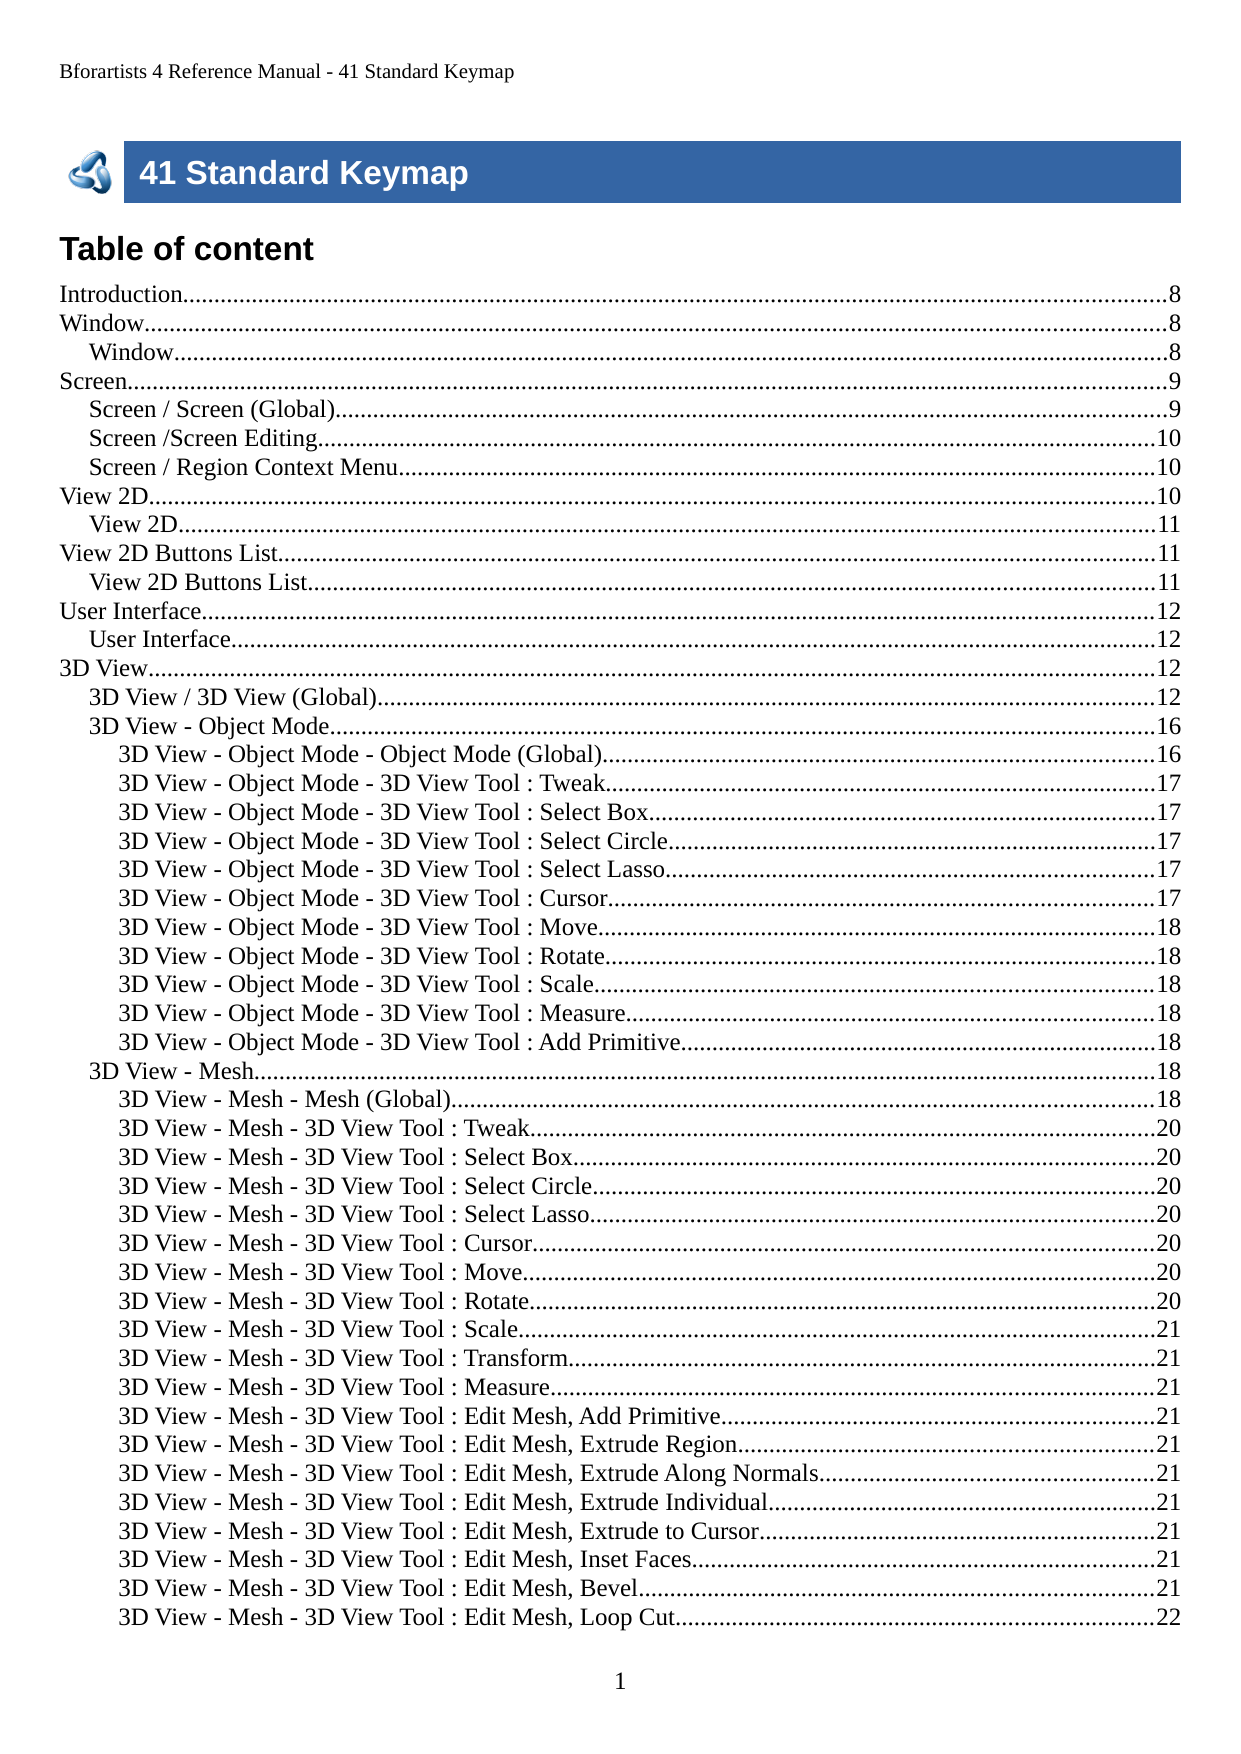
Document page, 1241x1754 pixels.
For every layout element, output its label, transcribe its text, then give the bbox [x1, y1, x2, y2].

text User Interface 12 [88, 624, 1181, 653]
text 3D View - Mesh - 3D View Tool : Scale 21 [118, 1314, 1181, 1343]
text 3D View - Mesh - 3D View Tool : Measure 21 [118, 1372, 1181, 1401]
text 3D View - Mesh - 3D View Tool : Transform 21 [118, 1343, 1181, 1372]
text 3D View / 3D View (Global) 12 [88, 682, 1181, 711]
table_header 41 Standard Keymap [124, 141, 1181, 203]
text 3D View - Mesh - 3D View Tool : Move 20 [118, 1257, 1181, 1286]
text 3D View - Object Mode - 3D View Tool : Scale 18 [118, 969, 1181, 998]
text Introduction 8 [59, 279, 1181, 308]
text Window 8 [59, 308, 1181, 337]
text Screen / Region Context Menu 10 [88, 452, 1181, 481]
picture [65, 147, 114, 197]
text 3D View - Mesh - 3D View Tool : Select Box 20 [118, 1142, 1181, 1171]
text 3D View - Mesh - 3D View Tool : Edit Mesh, Inset Faces 21 [118, 1544, 1181, 1573]
text View 2D 11 [88, 509, 1181, 538]
text 3D View - Mesh - 3D View Tool : Edit Mesh, Add Primitive 21 [118, 1401, 1181, 1429]
text View 2D 10 [59, 481, 1181, 509]
text 3D View - Mesh - 3D View Tool : Cursor 20 [118, 1228, 1181, 1257]
text 3D View - Mesh - 3D View Tool : Select Lasso 20 [118, 1199, 1181, 1228]
text 3D View - Object Mode - 3D View Tool : Add Primitive 18 [118, 1027, 1181, 1056]
text 3D View - Mesh - 3D View Tool : Edit Mesh, Bevel 21 [118, 1573, 1181, 1602]
text 3D View - Mesh - 3D View Tool : Edit Mesh, Extrude Individual 21 [118, 1487, 1181, 1516]
text 3D View - Object Mode - 3D View Tool : Select Circle 17 [118, 826, 1181, 854]
text Screen /Screen Editing 10 [88, 423, 1181, 452]
text 3D View - Object Mode - 3D View Tool : Select Lasso 17 [118, 854, 1181, 883]
text 3D View - Object Mode - 3D View Tool : Move 18 [118, 912, 1181, 941]
text View 2D Buttons List 11 [88, 567, 1181, 596]
text User Interface 12 [59, 596, 1181, 624]
text 3D View - Object Mode - 3D View Tool : Select Box 17 [118, 797, 1181, 826]
text 3D View - Object Mode - 3D View Tool : Tweak 17 [118, 768, 1181, 797]
subtitle Table of content [59, 228, 1181, 267]
text 3D View - Mesh - 3D View Tool : Tweak 20 [118, 1113, 1181, 1142]
text 3D View - Mesh - 3D View Tool : Select Circle 20 [118, 1171, 1181, 1199]
text 3D View - Object Mode 16 [88, 711, 1181, 739]
text 3D View - Mesh 18 [88, 1056, 1181, 1084]
text 3D View - Mesh - 3D View Tool : Edit Mesh, Loop Cut 22 [118, 1602, 1181, 1631]
text 3D View - Object Mode - 3D View Tool : Measure 18 [118, 998, 1181, 1027]
text Screen 9 [59, 366, 1181, 394]
text View 2D Buttons List 11 [59, 538, 1181, 567]
text 3D View - Mesh - 3D View Tool : Edit Mesh, Extrude Region 21 [118, 1429, 1181, 1458]
text 3D View - Object Mode - Object Mode (Global) 16 [118, 739, 1181, 768]
table_header [59, 141, 124, 203]
text 3D View - Mesh - 3D View Tool : Rotate 20 [118, 1286, 1181, 1314]
text 3D View - Object Mode - 3D View Tool : Cursor 17 [118, 883, 1181, 912]
text 3D View - Mesh - Mesh (Global) 18 [118, 1084, 1181, 1113]
text 3D View - Mesh - 3D View Tool : Edit Mesh, Extrude Along Normals 21 [118, 1458, 1181, 1487]
text Screen / Screen (Global) 9 [88, 394, 1181, 423]
text 3D View - Object Mode - 3D View Tool : Rotate 18 [118, 941, 1181, 969]
text Window 8 [88, 337, 1181, 366]
text 3D View - Mesh - 3D View Tool : Edit Mesh, Extrude to Cursor 21 [118, 1516, 1181, 1544]
text 3D View 12 [59, 653, 1181, 682]
